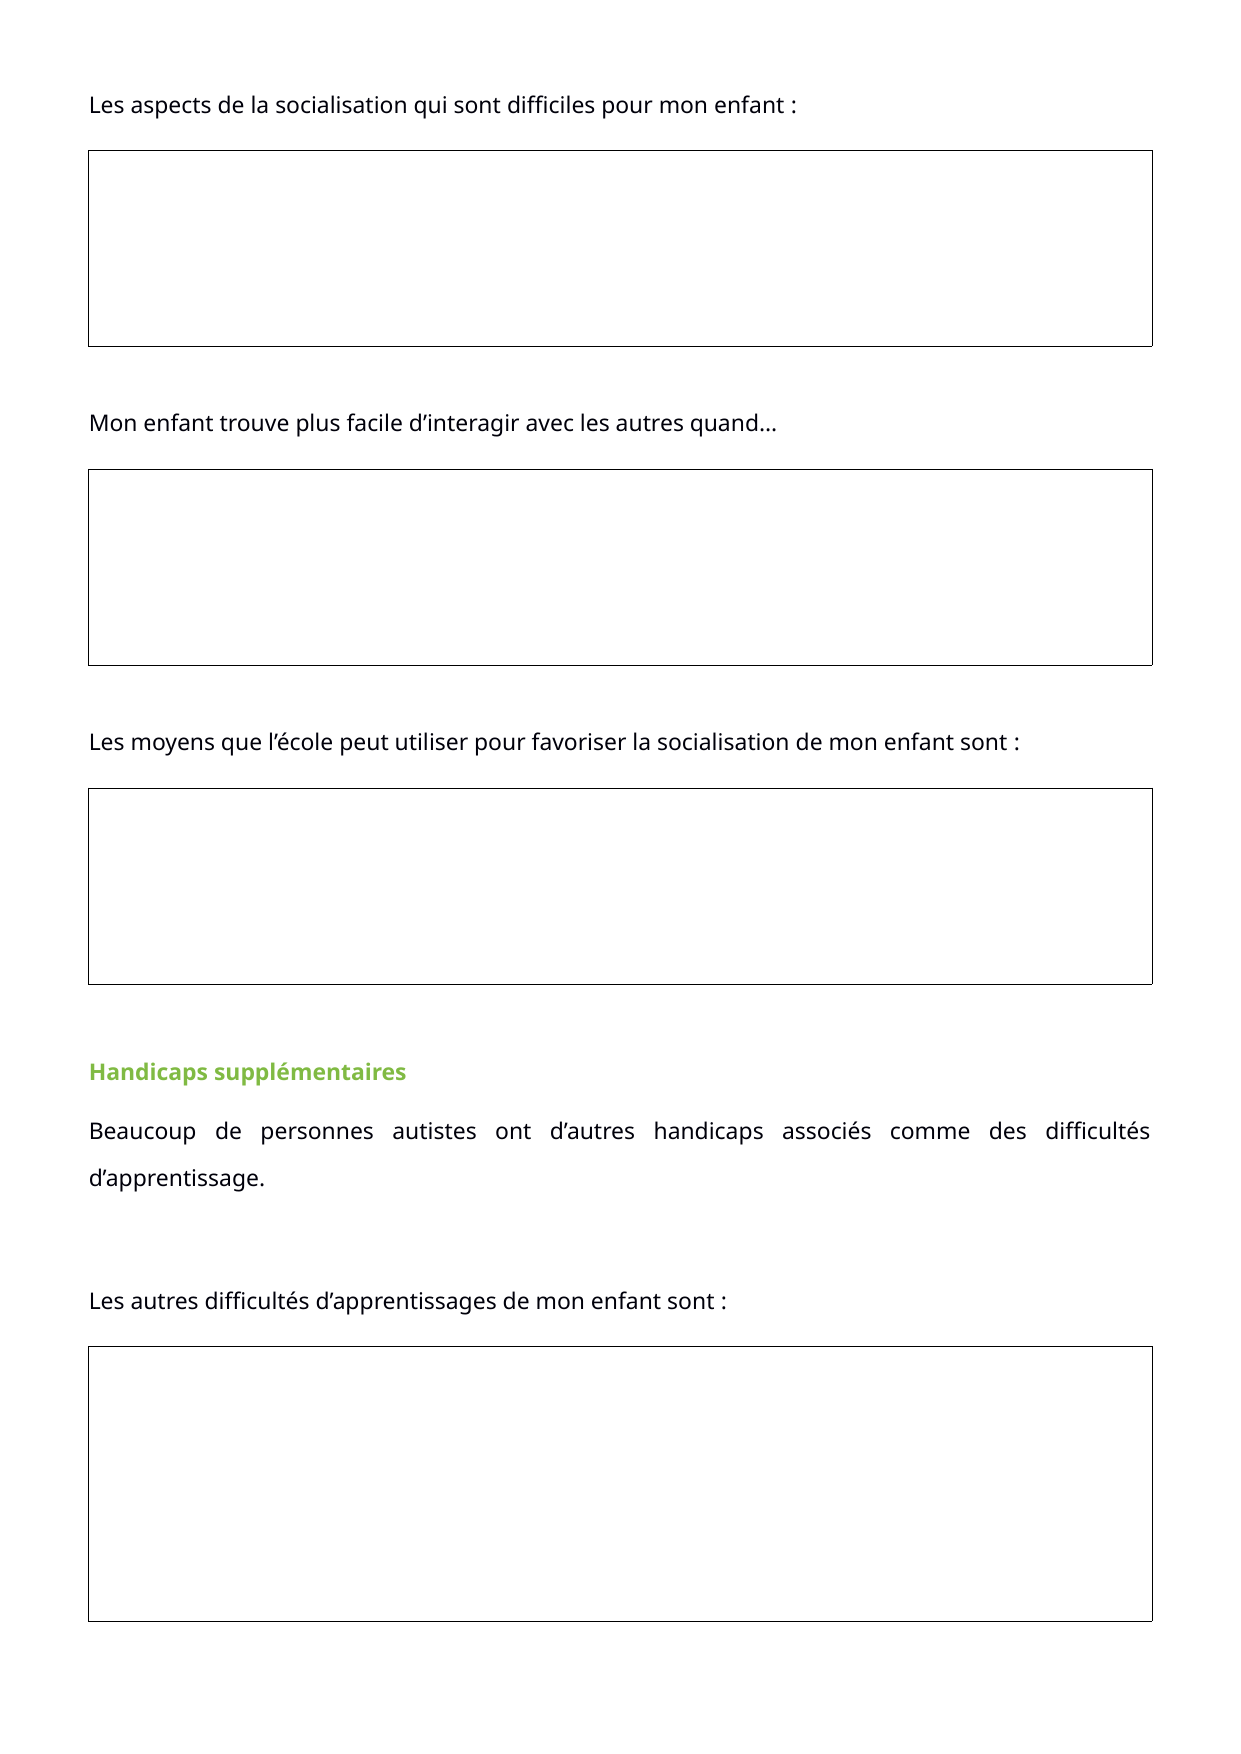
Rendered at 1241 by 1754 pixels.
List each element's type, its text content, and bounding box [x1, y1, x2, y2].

text Les moyens que l’école peut utiliser pour favoriser la socialisation de mon enfant sont : [88, 726, 1152, 757]
table_header [89, 470, 1152, 665]
text Les autres difficultés d’apprentissages de mon enfant sont : [88, 1285, 1152, 1316]
table_header [89, 789, 1152, 983]
text Les aspects de la socialisation qui sont difficiles pour mon enfant : [88, 88, 1152, 120]
table_header [89, 151, 1152, 346]
text Mon enfant trouve plus facile d’interagir avec les autres quand… [88, 407, 1152, 439]
subtitle Handicaps supplémentaires [88, 1056, 1152, 1087]
text Beaucoup de personnes autistes ont d’autres handicaps associés comme des difficultés d’apprentissage. [88, 1115, 1152, 1193]
table_header [89, 1347, 1152, 1621]
